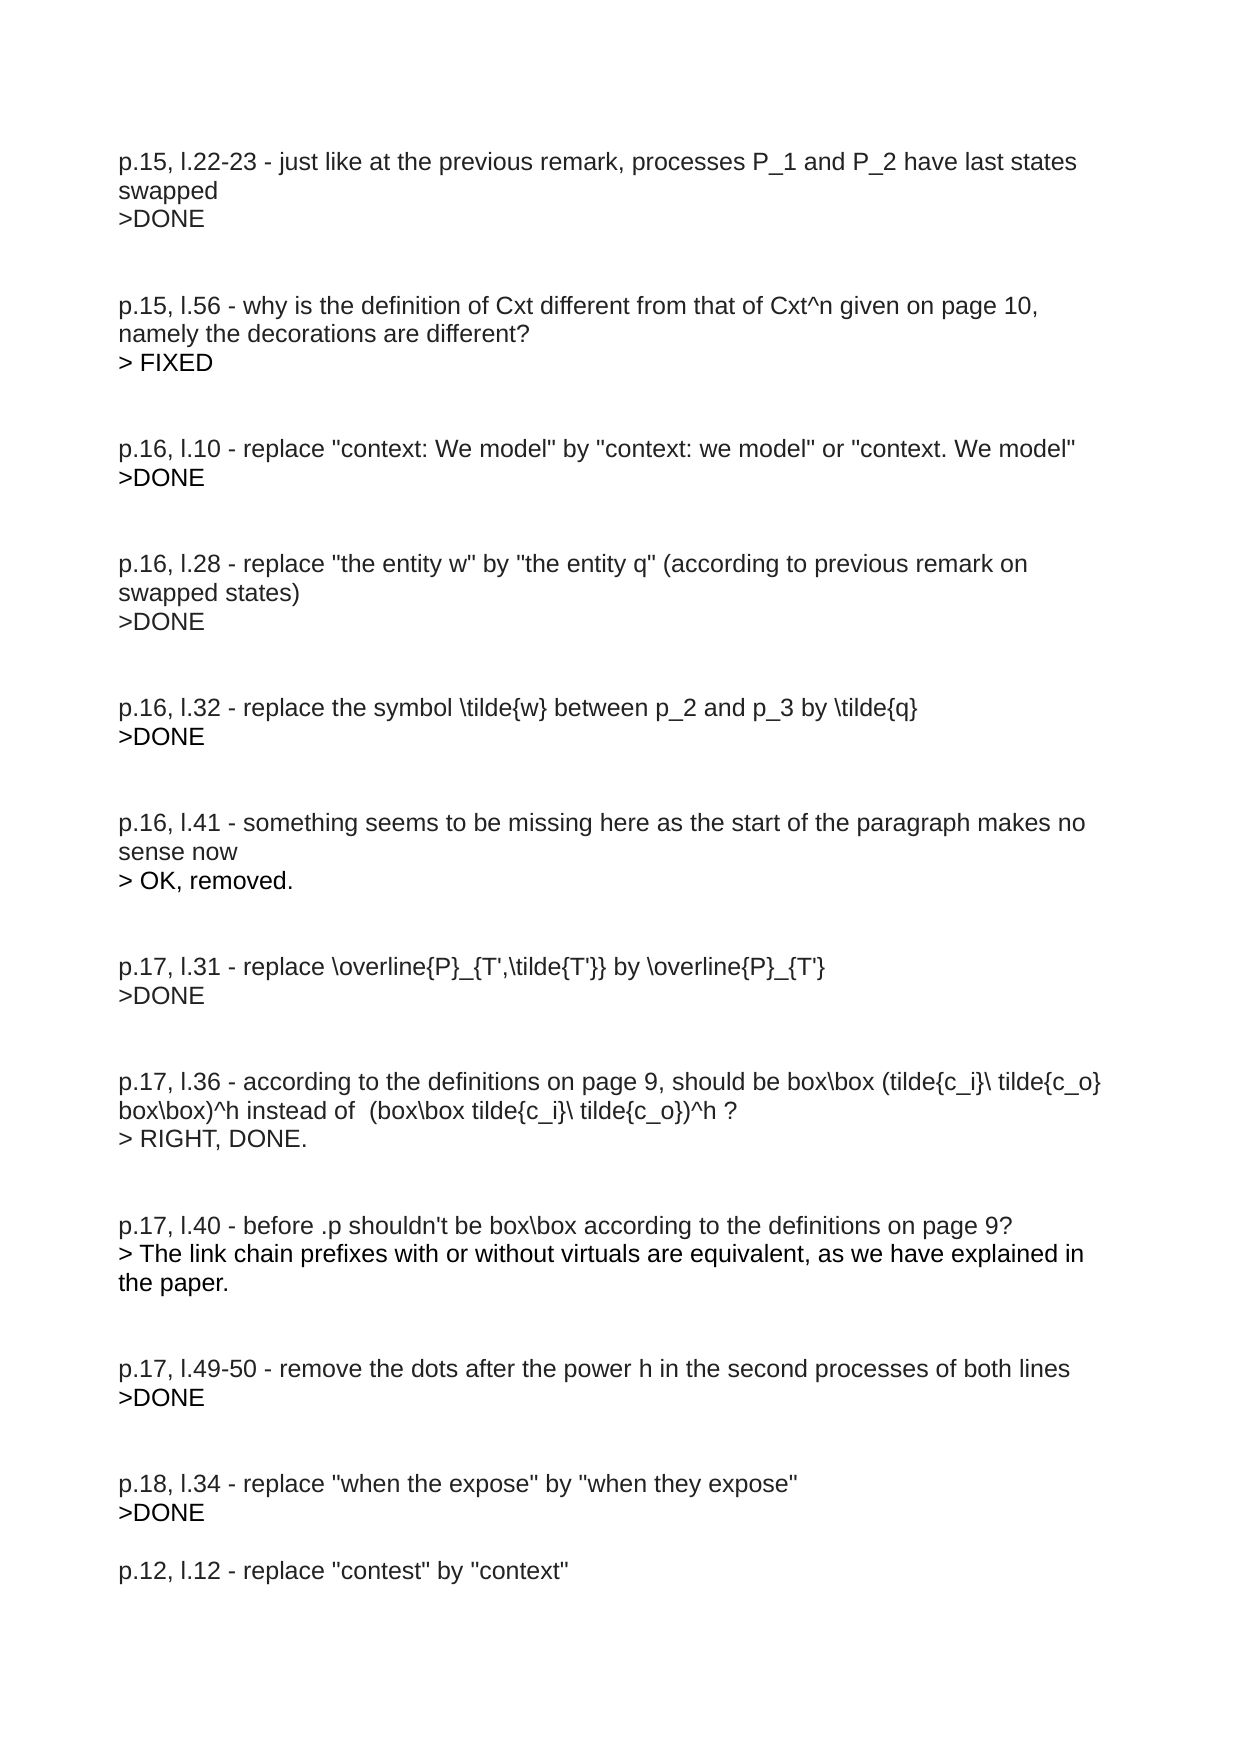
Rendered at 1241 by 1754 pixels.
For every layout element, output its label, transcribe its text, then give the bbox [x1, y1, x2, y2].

text p.12, l.12 - replace "contest" by "context" [118, 1527, 1122, 1584]
text p.15, l.22-23 - just like at the previous remark, processes P_1 and P_2 have last states swapped [118, 118, 1122, 204]
text p.17, l.40 - before .p shouldn't be box\box according to the definitions on page 9? [118, 1182, 1122, 1239]
text p.16, l.41 - something seems to be missing here as the start of the paragraph makes no sense now > OK, removed. [118, 808, 1122, 894]
text p.16, l.32 - replace the symbol \tilde{w} between p_2 and p_3 by \tilde{q} >DONE [118, 636, 1122, 779]
text p.18, l.34 - replace "when the expose" by "when they expose" >DONE [118, 1441, 1122, 1527]
text >DONE [118, 204, 1122, 262]
text > RIGHT, DONE. [118, 1124, 1122, 1182]
text >DONE [118, 607, 1122, 636]
text p.15, l.56 - why is the definition of Cxt different from that of Cxt^n given on page 10, namely the decorations are different? > FIXED [118, 262, 1122, 377]
text >DONE [118, 981, 1122, 1009]
text p.17, l.36 - according to the definitions on page 9, should be box\box (tilde{c_i}\ tilde{c_o} box\box)^h instead of (box\box tilde{c_i}\ tilde{c_o})^h ? [118, 1009, 1122, 1124]
text > The link chain prefixes with or without virtuals are equivalent, as we have explained in the paper. [118, 1239, 1122, 1326]
text p.17, l.49-50 - remove the dots after the power h in the second processes of both lines >DONE [118, 1326, 1122, 1412]
text p.16, l.28 - replace "the entity w" by "the entity q" (according to previous remark on swapped states) [118, 521, 1122, 607]
text p.16, l.10 - replace "context: We model" by "context: we model" or "context. We model" >DONE [118, 406, 1122, 492]
text p.17, l.31 - replace \overline{P}_{T',\tilde{T'}} by \overline{P}_{T'} [118, 923, 1122, 981]
